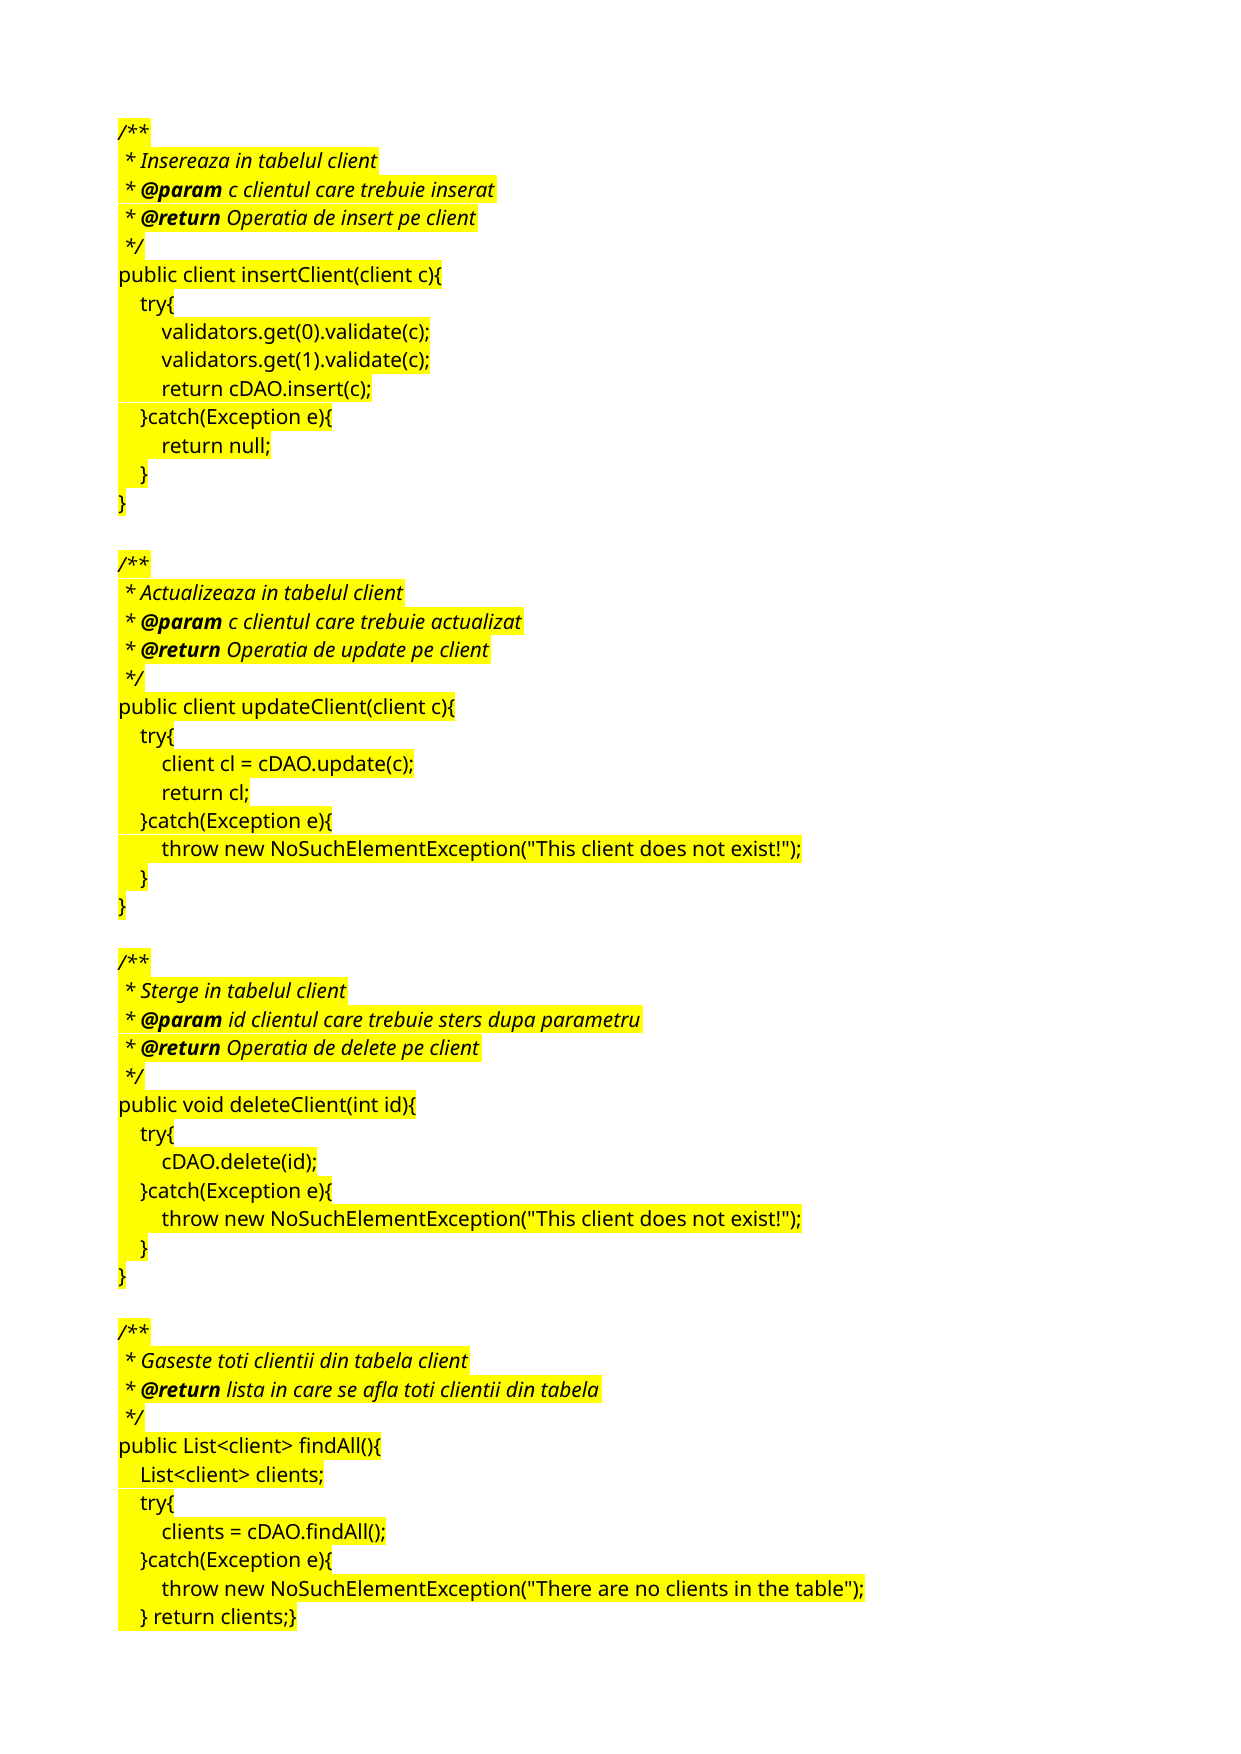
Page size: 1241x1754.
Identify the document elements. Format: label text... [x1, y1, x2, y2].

text /** * Actualizeaza in tabelul client * @param c clientul care trebuie actualizat * @return Operatia de update pe client */ public client updateClient(client c){ try{ client cl = cDAO.update(c); return cl; }catch(Exception e){ throw new NoSuchElementException("This client does not exist!"); } } /** * Sterge in tabelul client * @param id clientul care trebuie sters dupa parametru * @return Operatia de delete pe client */ public void deleteClient(int id){ try{ cDAO.delete(id); }catch(Exception e){ throw new NoSuchElementException("This client does not exist!"); } } /** * Gaseste toti clientii din tabela client * @return lista in care se afla toti clientii din tabela */ public List<client> findAll(){ List<client> clients; try{ clients = cDAO.findAll(); }catch(Exception e){ throw new NoSuchElementException("There are no clients in the table"); } return clients;} [118, 550, 1122, 1631]
text /** * Insereaza in tabelul client * @param c clientul care trebuie inserat * @return Operatia de insert pe client */ public client insertClient(client c){ try{ validators.get(0).validate(c); validators.get(1).validate(c); return cDAO.insert(c); }catch(Exception e){ return null; } } [118, 118, 1122, 516]
